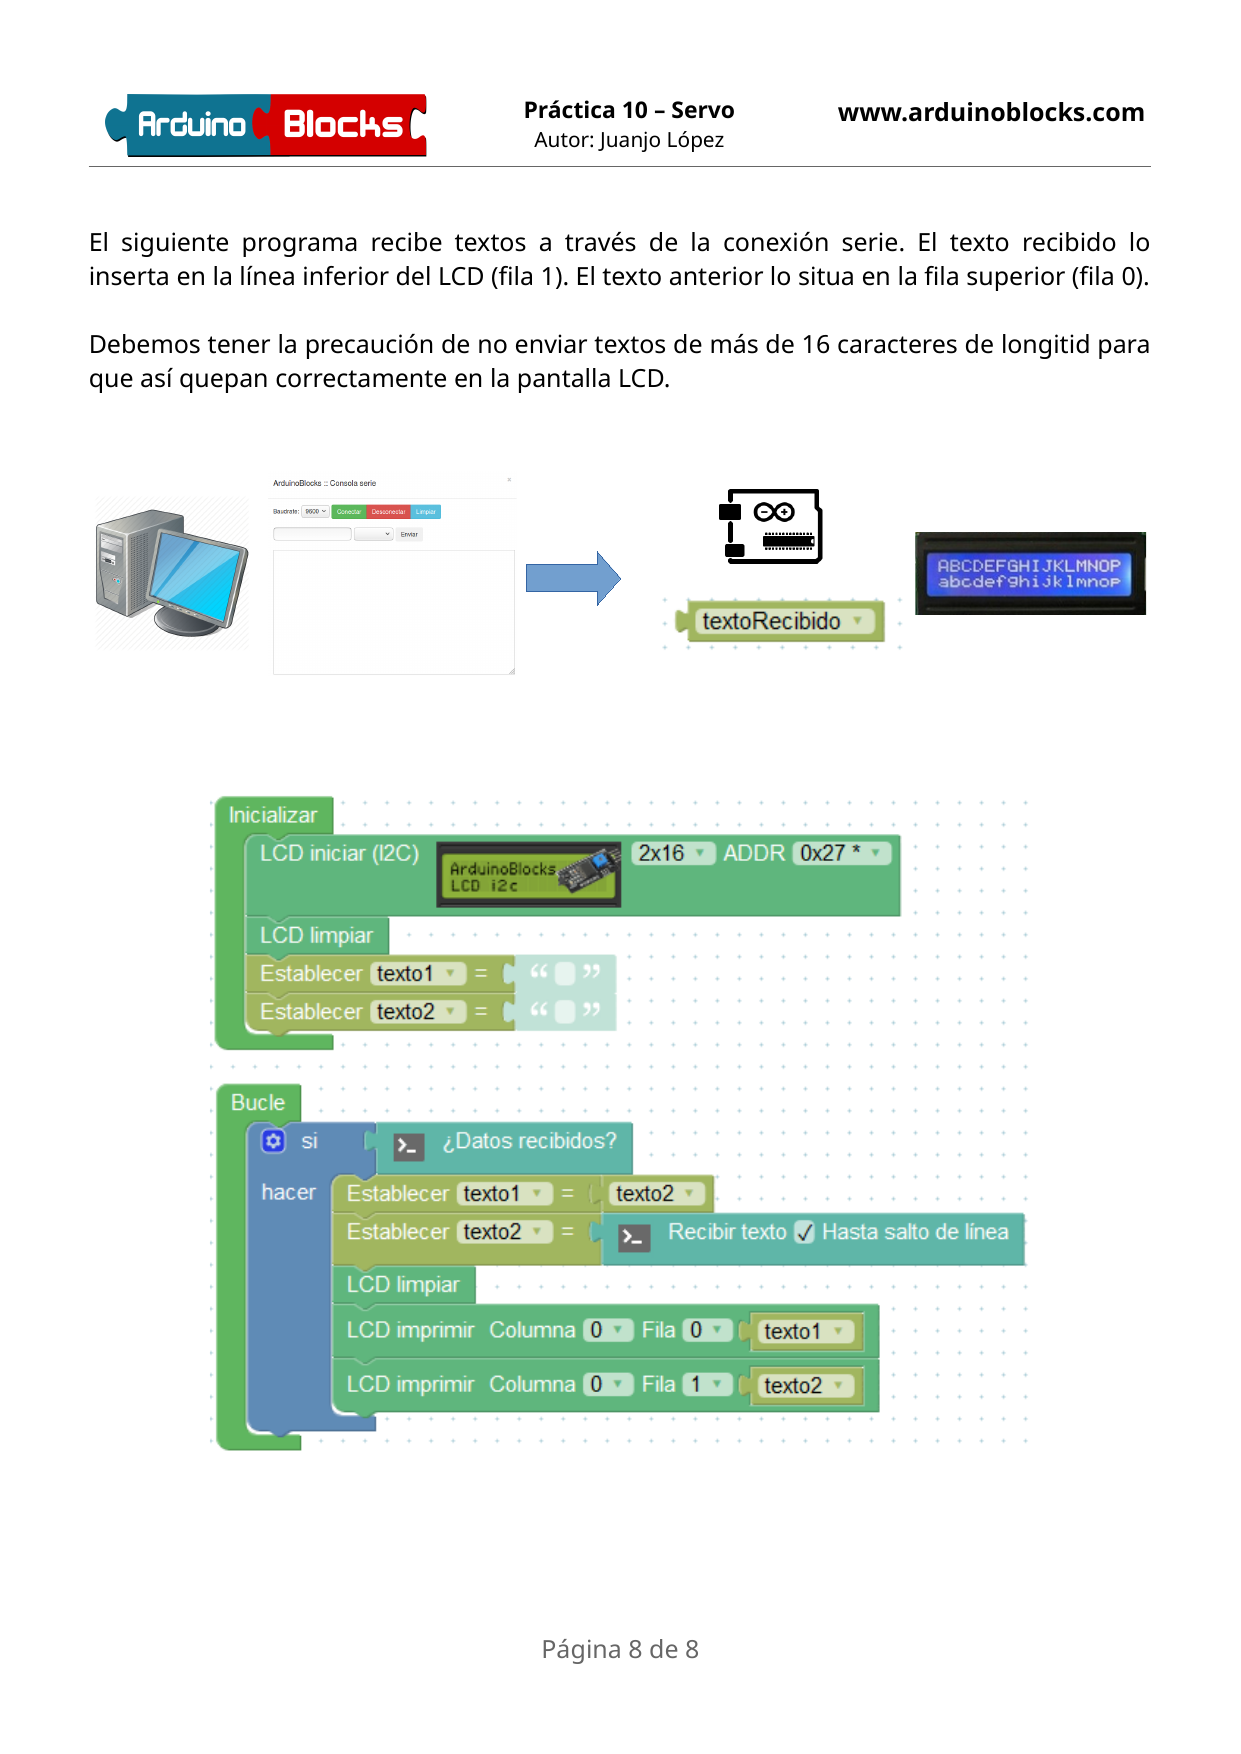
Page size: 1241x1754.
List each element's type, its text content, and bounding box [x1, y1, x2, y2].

picture [94, 495, 250, 651]
table_header [89, 786, 1152, 1497]
picture [268, 471, 517, 676]
table_header [89, 463, 259, 684]
picture [209, 792, 1031, 1458]
text Debemos tener la precaución de no enviar textos de más de 16 caracteres de longitid para que así quepan correctamente en la pantalla LCD. [88, 326, 1152, 394]
picture [915, 532, 1147, 615]
table_header [260, 463, 631, 684]
table_header [909, 463, 1152, 684]
picture [655, 468, 904, 658]
table_header [631, 463, 909, 684]
text El siguiente programa recibe textos a través de la conexión serie. El texto recibido lo inserta en la línea inferior del LCD (fila 1). El texto anterior lo situa en la fila superior (fila 0). [88, 224, 1152, 292]
picture [105, 94, 427, 157]
